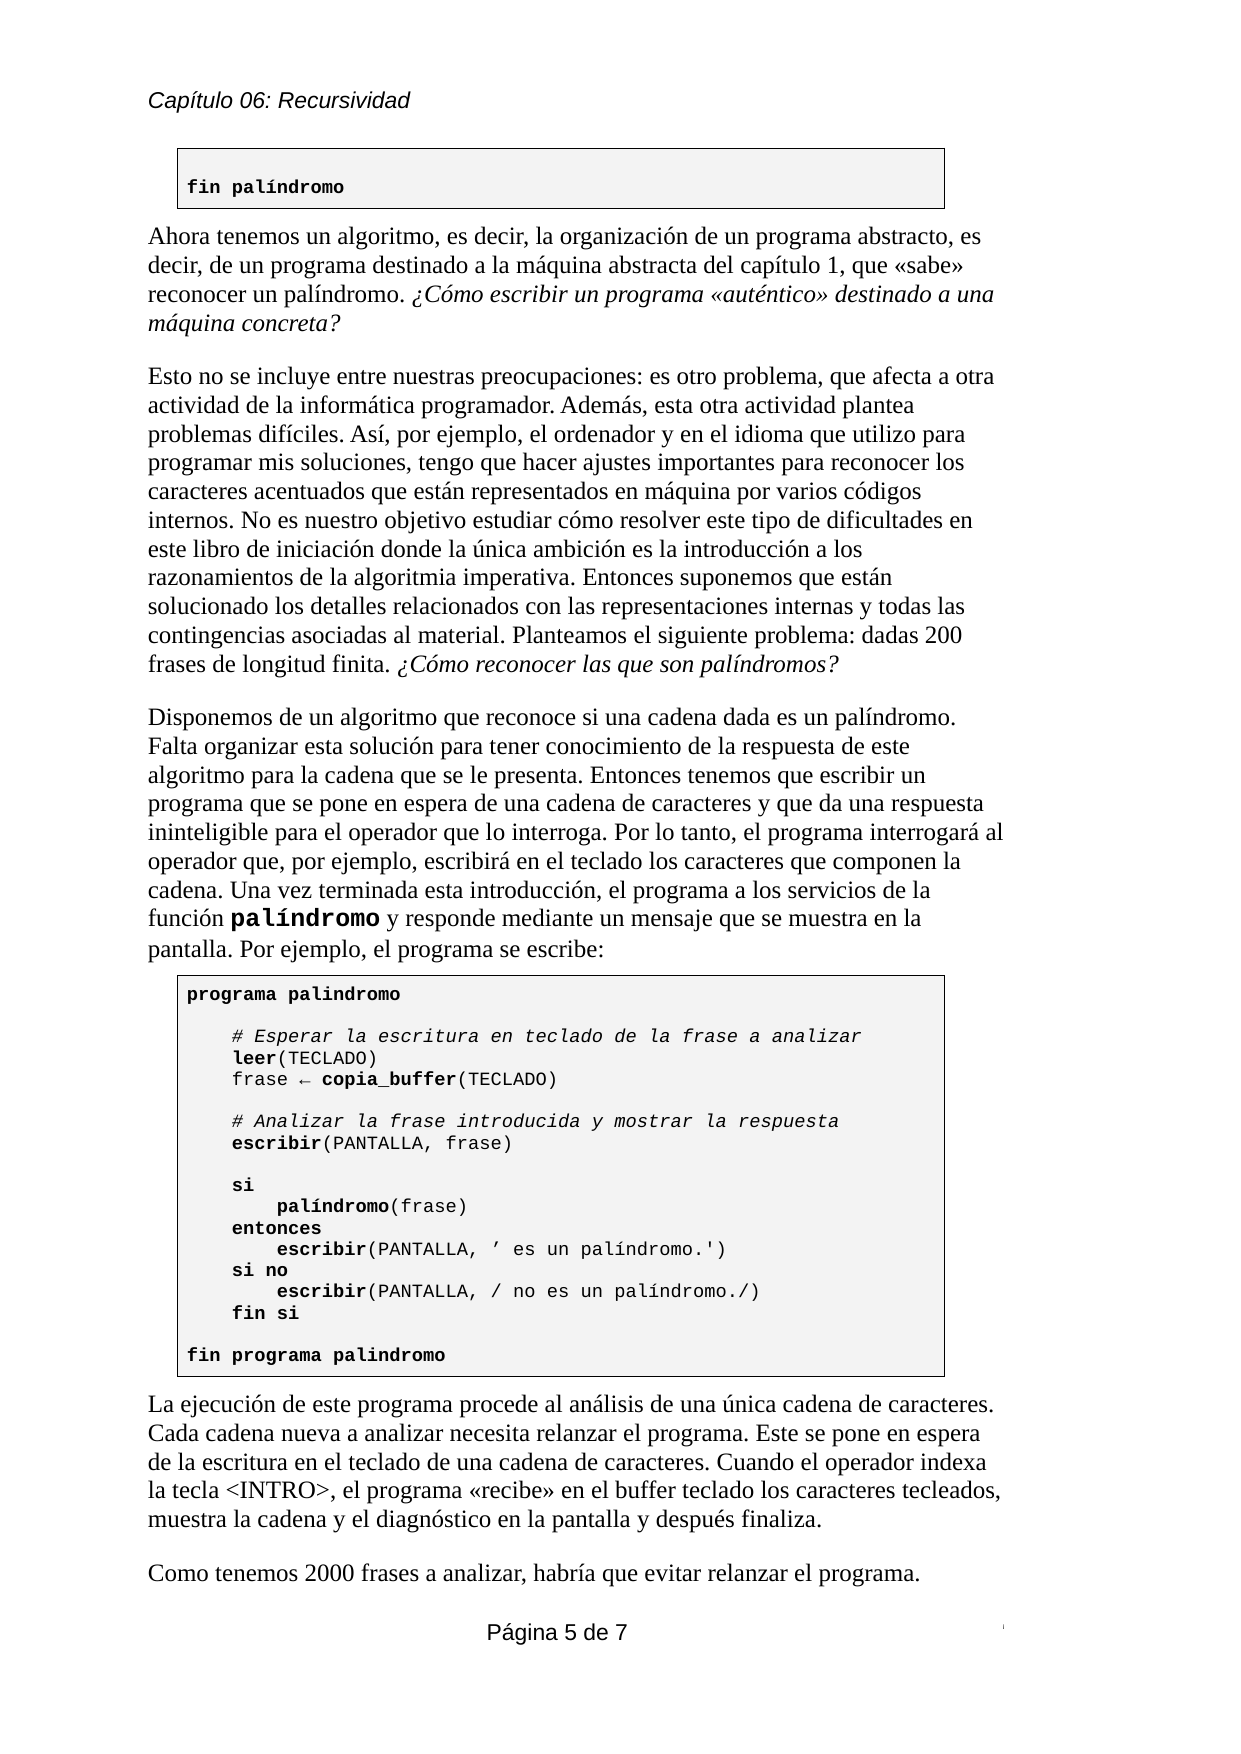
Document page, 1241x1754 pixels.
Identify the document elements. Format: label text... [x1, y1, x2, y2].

text La ejecución de este programa procede al análisis de una única cadena de caracteres. Cada cadena nueva a analizar necesita relanzar el programa. Este se pone en espera de la escritura en el teclado de una cadena de caracteres. Cuando el operador indexa la tecla <INTRO>, el programa «recibe» en el buffer teclado los caracteres tecleados, muestra la cadena y el diagnóstico en la pantalla y después finaliza. [148, 1389, 1004, 1533]
text Como tenemos 2000 frases a analizar, habría que evitar relanzar el programa. [148, 1558, 1004, 1586]
text programa palindromo # Esperar la escritura en teclado de la frase a analizar leer(TECLADO) frase ← copia_buffer(TECLADO) # Analizar la frase introducida y mostrar la respuesta escribir(PANTALLA, frase) si palíndromo(frase) entonces escribir(PANTALLA, ’ es un palíndromo.') si no escribir(PANTALLA, / no es un palíndromo./) fin si fin programa palindromo [178, 976, 944, 1376]
text Ahora tenemos un algoritmo, es decir, la organización de un programa abstracto, es decir, de un programa destinado a la máquina abstracta del capítulo 1, que «sabe» reconocer un palíndromo. ¿Cómo escribir un programa «auténtico» destinado a una máquina concreta? [148, 221, 1004, 336]
text fin palíndromo [178, 149, 944, 208]
text Disponemos de un algoritmo que reconoce si una cadena dada es un palíndromo. Falta organizar esta solución para tener conocimiento de la respuesta de este algoritmo para la cadena que se le presenta. Entonces tenemos que escribir un programa que se pone en espera de una cadena de caracteres y que da una respuesta ininteligible para el operador que lo interroga. Por lo tanto, el programa interrogará al operador que, por ejemplo, escribirá en el teclado los caracteres que componen la cadena. Una vez terminada esta introducción, el programa a los servicios de la función palíndromo y responde mediante un mensaje que se muestra en la pantalla. Por ejemplo, el programa se escribe: [148, 702, 1004, 963]
text Esto no se incluye entre nuestras preocupaciones: es otro problema, que afecta a otra actividad de la informática programador. Además, esta otra actividad plantea problemas difíciles. Así, por ejemplo, el ordenador y en el idioma que utilizo para programar mis soluciones, tengo que hacer ajustes importantes para reconocer los caracteres acentuados que están representados en máquina por varios códigos internos. No es nuestro objetivo estudiar cómo resolver este tipo de dificultades en este libro de iniciación donde la única ambición es la introducción a los razonamientos de la algoritmia imperativa. Entonces suponemos que están solucionado los detalles relacionados con las representaciones internas y todas las contingencias asociadas al material. Planteamos el siguiente problema: dadas 200 frases de longitud finita. ¿Cómo reconocer las que son palíndromos? [148, 361, 1004, 677]
